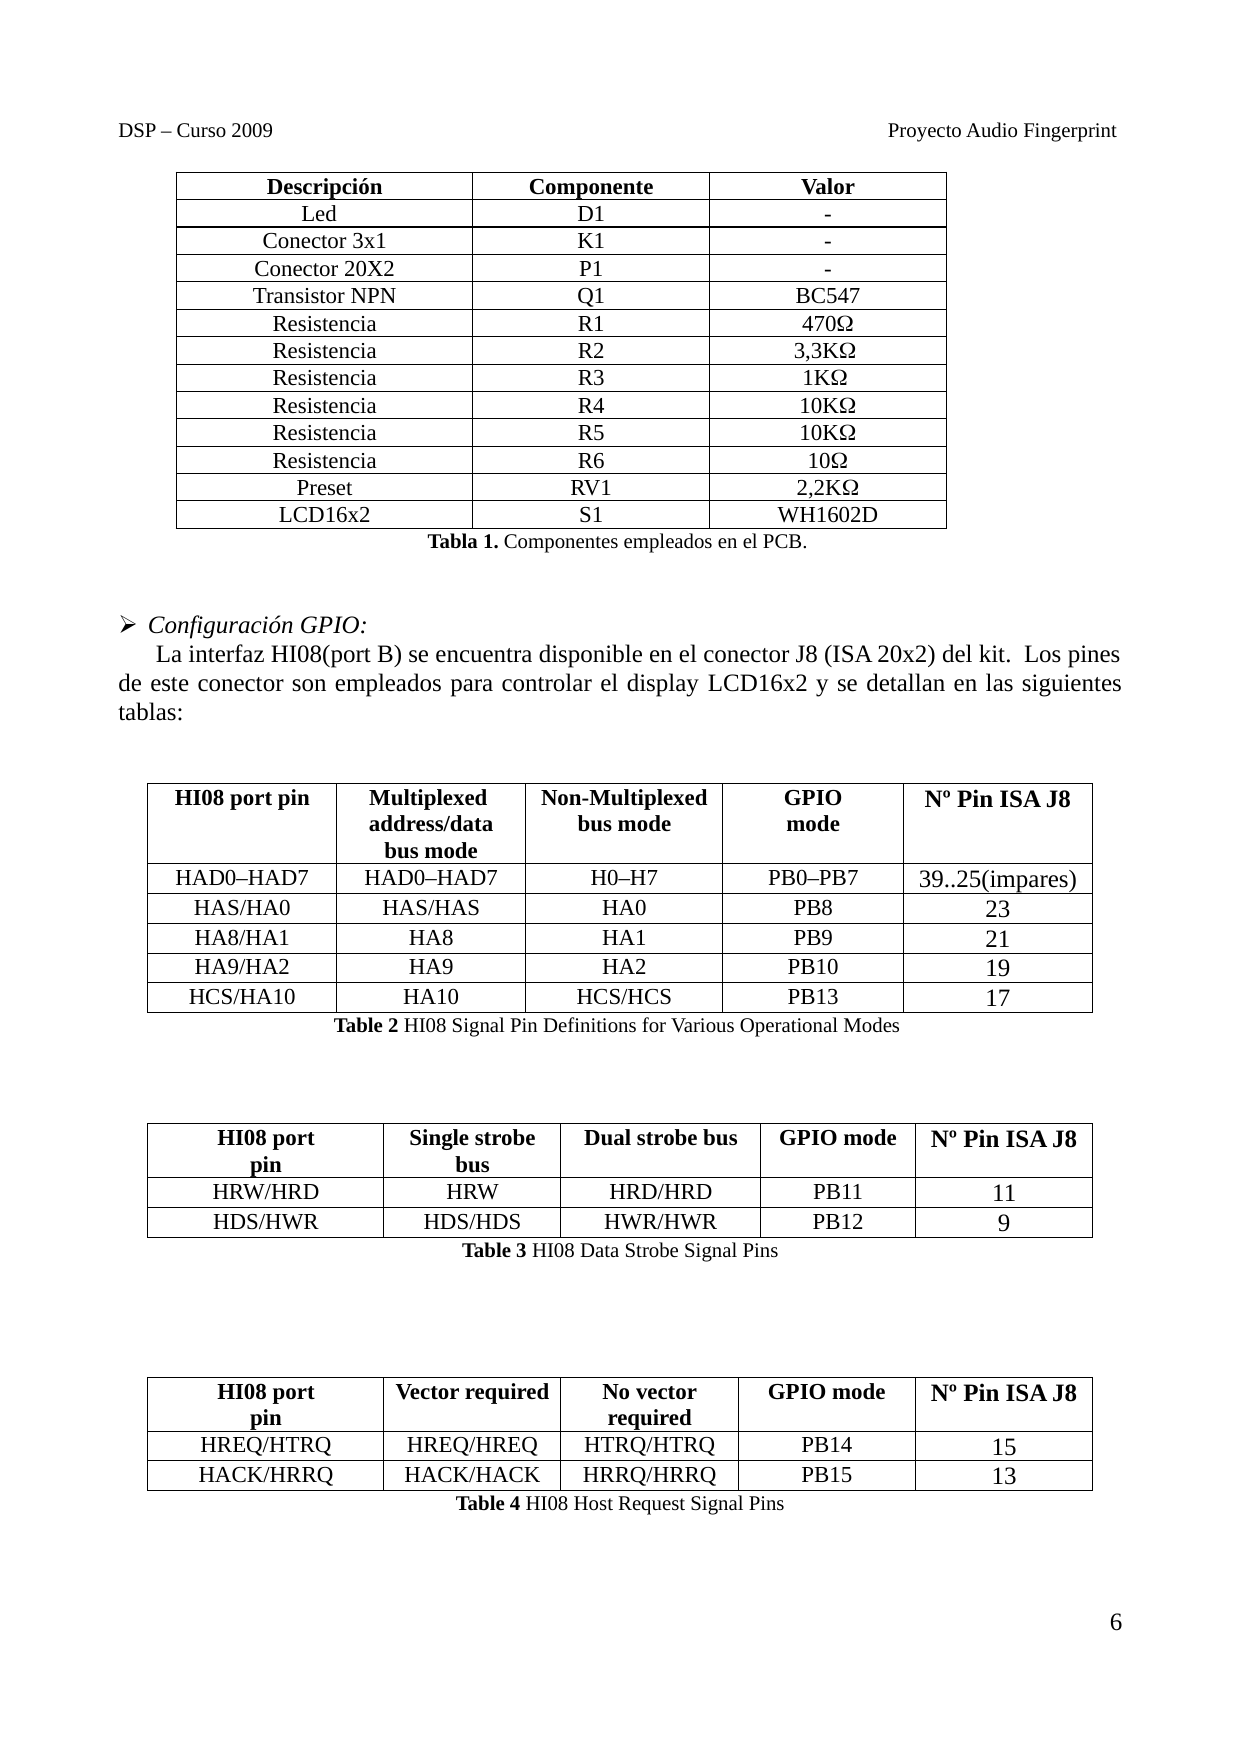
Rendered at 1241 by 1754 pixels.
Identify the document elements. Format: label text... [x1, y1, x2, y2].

table_cell HA9/HA2 [148, 954, 336, 982]
table_cell R5 [473, 419, 709, 446]
table_cell Resistencia [177, 447, 472, 473]
table_cell Resistencia [177, 310, 472, 336]
table_cell HA10 [337, 983, 525, 1012]
table_cell - [710, 228, 946, 254]
table_header GPIO mode [739, 1378, 915, 1431]
table_header Single strobe bus [384, 1124, 560, 1177]
table_cell Led [177, 200, 472, 226]
table_cell 9 [916, 1208, 1092, 1237]
table_cell R2 [473, 337, 709, 363]
table_header Nº Pin ISA J8 [916, 1378, 1092, 1431]
table_cell K1 [473, 228, 709, 254]
text Table 2 HI08 Signal Pin Definitions for Various Operational Modes [118, 1013, 1122, 1037]
table_cell HAS/HAS [337, 894, 525, 923]
table_cell HDS/HWR [148, 1208, 383, 1237]
table_cell HA1 [526, 924, 722, 952]
table_cell PB10 [723, 954, 903, 982]
table_cell HA2 [526, 954, 722, 982]
table_cell 10W [710, 447, 946, 473]
table_cell P1 [473, 255, 709, 281]
table_cell 3,3KW [710, 337, 946, 363]
table_cell HRD/HRD [561, 1178, 760, 1207]
table_header Nº Pin ISA J8 [916, 1124, 1092, 1177]
table_cell PB9 [723, 924, 903, 952]
table_cell HCS/HA10 [148, 983, 336, 1012]
table_header Dual strobe bus [561, 1124, 760, 1177]
table_cell HREQ/HREQ [384, 1432, 560, 1460]
table_cell 13 [916, 1461, 1092, 1490]
table_cell PB14 [739, 1432, 915, 1460]
table_cell 15 [916, 1432, 1092, 1460]
table_cell PB8 [723, 894, 903, 923]
table_cell HAD0–HAD7 [337, 864, 525, 893]
table_cell S1 [473, 501, 709, 528]
text Table 3 HI08 Data Strobe Signal Pins [118, 1238, 1122, 1262]
table_cell HRRQ/HRRQ [561, 1461, 738, 1490]
table_cell 17 [904, 983, 1092, 1012]
table_cell HDS/HDS [384, 1208, 560, 1237]
table_cell HRW/HRD [148, 1178, 383, 1207]
table_cell HA0 [526, 894, 722, 923]
table_header GPIO mode [761, 1124, 915, 1177]
table_cell R6 [473, 447, 709, 473]
table_header Componente [473, 173, 709, 199]
table_cell LCD16x2 [177, 501, 472, 528]
table_cell 10KW [710, 392, 946, 418]
table_cell Resistencia [177, 392, 472, 418]
table_cell Resistencia [177, 337, 472, 363]
table_cell HCS/HCS [526, 983, 722, 1012]
table_header Nº Pin ISA J8 [904, 784, 1092, 863]
table_cell R4 [473, 392, 709, 418]
table_cell HREQ/HTRQ [148, 1432, 383, 1460]
table_cell 19 [904, 954, 1092, 982]
table_cell 21 [904, 924, 1092, 952]
table_cell WH1602D [710, 501, 946, 528]
table_cell HTRQ/HTRQ [561, 1432, 738, 1460]
table_cell HRW [384, 1178, 560, 1207]
table_header Valor [710, 173, 946, 199]
text Tabla 1. Componentes empleados en el PCB. [118, 529, 1122, 553]
table_cell HAS/HA0 [148, 894, 336, 923]
table_cell 11 [916, 1178, 1092, 1207]
table_cell HACK/HRRQ [148, 1461, 383, 1490]
table_cell 10KW [710, 419, 946, 446]
table_cell 23 [904, 894, 1092, 923]
table_cell - [710, 200, 946, 226]
table_cell Resistencia [177, 365, 472, 391]
table_cell 39..25(impares) [904, 864, 1092, 893]
table_header No vector required [561, 1378, 738, 1431]
table_header GPIO mode [723, 784, 903, 863]
table_cell Preset [177, 474, 472, 500]
table_cell 2,2KW [710, 474, 946, 500]
table_cell R1 [473, 310, 709, 336]
table_cell Resistencia [177, 419, 472, 446]
table_cell Transistor NPN [177, 282, 472, 309]
text La interfaz HI08(port B) se encuentra disponible en el conector J8 (ISA 20x2) del kit. Los pines de este conector son empleados para controlar el display LCD16x2 y se detallan en las siguientes tablas: [118, 639, 1122, 725]
table_cell BC547 [710, 282, 946, 309]
table_header Descripción [177, 173, 472, 199]
text Table 4 HI08 Host Request Signal Pins [118, 1491, 1122, 1515]
table_header Vector required [384, 1378, 560, 1431]
table_cell PB0–PB7 [723, 864, 903, 893]
table_cell Conector 3x1 [177, 228, 472, 254]
table_cell HA8 [337, 924, 525, 952]
table_header HI08 port pin [148, 1124, 383, 1177]
table_cell HAD0–HAD7 [148, 864, 336, 893]
table_cell HWR/HWR [561, 1208, 760, 1237]
table_cell 470W [710, 310, 946, 336]
table_header Non-Multiplexed bus mode [526, 784, 722, 863]
table_header Multiplexed address/data bus mode [337, 784, 525, 863]
table_cell PB15 [739, 1461, 915, 1490]
table_cell - [710, 255, 946, 281]
table_cell PB11 [761, 1178, 915, 1207]
table_cell R3 [473, 365, 709, 391]
table_cell RV1 [473, 474, 709, 500]
table_cell 1KW [710, 365, 946, 391]
table_cell PB13 [723, 983, 903, 1012]
list Configuración GPIO: [118, 610, 1122, 639]
table_cell HA9 [337, 954, 525, 982]
table_cell D1 [473, 200, 709, 226]
table_cell Q1 [473, 282, 709, 309]
table_cell HACK/HACK [384, 1461, 560, 1490]
table_cell PB12 [761, 1208, 915, 1237]
table_cell HA8/HA1 [148, 924, 336, 952]
table_cell Conector 20X2 [177, 255, 472, 281]
table_header HI08 port pin [148, 784, 336, 863]
table_header HI08 port pin [148, 1378, 383, 1431]
table_cell H0–H7 [526, 864, 722, 893]
